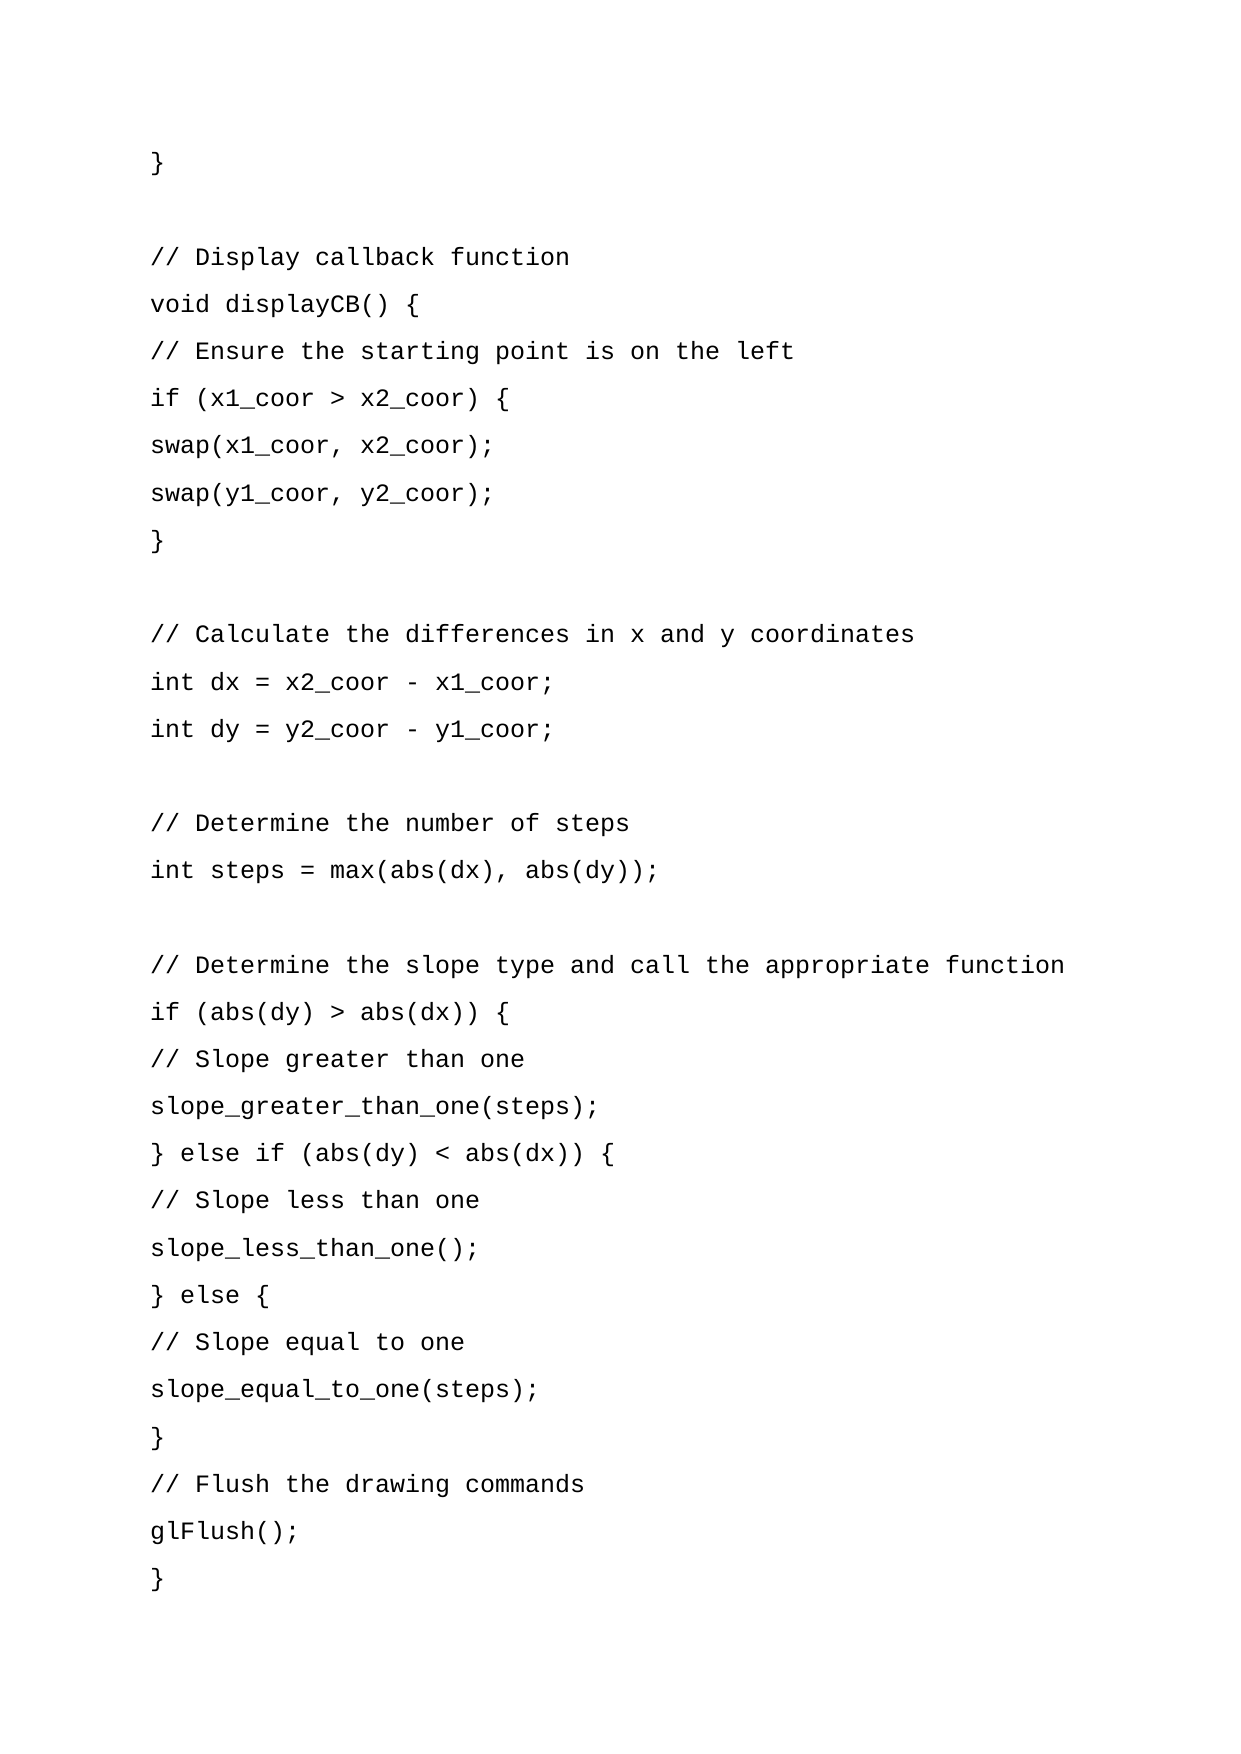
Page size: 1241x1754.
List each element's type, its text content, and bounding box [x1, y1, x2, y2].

text void displayCB() { [150, 292, 1090, 320]
text if (abs(dy) > abs(dx)) { [150, 999, 1090, 1028]
text // Ensure the starting point is on the left [150, 339, 1090, 367]
text } [150, 1566, 1090, 1594]
text // Determine the number of steps [150, 811, 1090, 839]
text swap(y1_coor, y2_coor); [150, 480, 1090, 509]
text glFlush(); [150, 1518, 1090, 1547]
text } [150, 150, 1090, 178]
text } [150, 527, 1090, 556]
text int dx = x2_coor - x1_coor; [150, 669, 1090, 697]
text // Slope equal to one [150, 1330, 1090, 1358]
text slope_greater_than_one(steps); [150, 1094, 1090, 1122]
text } else if (abs(dy) < abs(dx)) { [150, 1141, 1090, 1169]
text slope_equal_to_one(steps); [150, 1377, 1090, 1405]
text swap(x1_coor, x2_coor); [150, 433, 1090, 461]
text // Flush the drawing commands [150, 1471, 1090, 1499]
text slope_less_than_one(); [150, 1235, 1090, 1264]
text } else { [150, 1282, 1090, 1311]
text // Determine the slope type and call the appropriate function [150, 952, 1090, 981]
text // Slope less than one [150, 1188, 1090, 1216]
text if (x1_coor > x2_coor) { [150, 386, 1090, 414]
text int dy = y2_coor - y1_coor; [150, 716, 1090, 744]
text } [150, 1424, 1090, 1452]
text int steps = max(abs(dx), abs(dy)); [150, 858, 1090, 886]
text // Display callback function [150, 244, 1090, 273]
text // Slope greater than one [150, 1047, 1090, 1075]
text // Calculate the differences in x and y coordinates [150, 622, 1090, 650]
